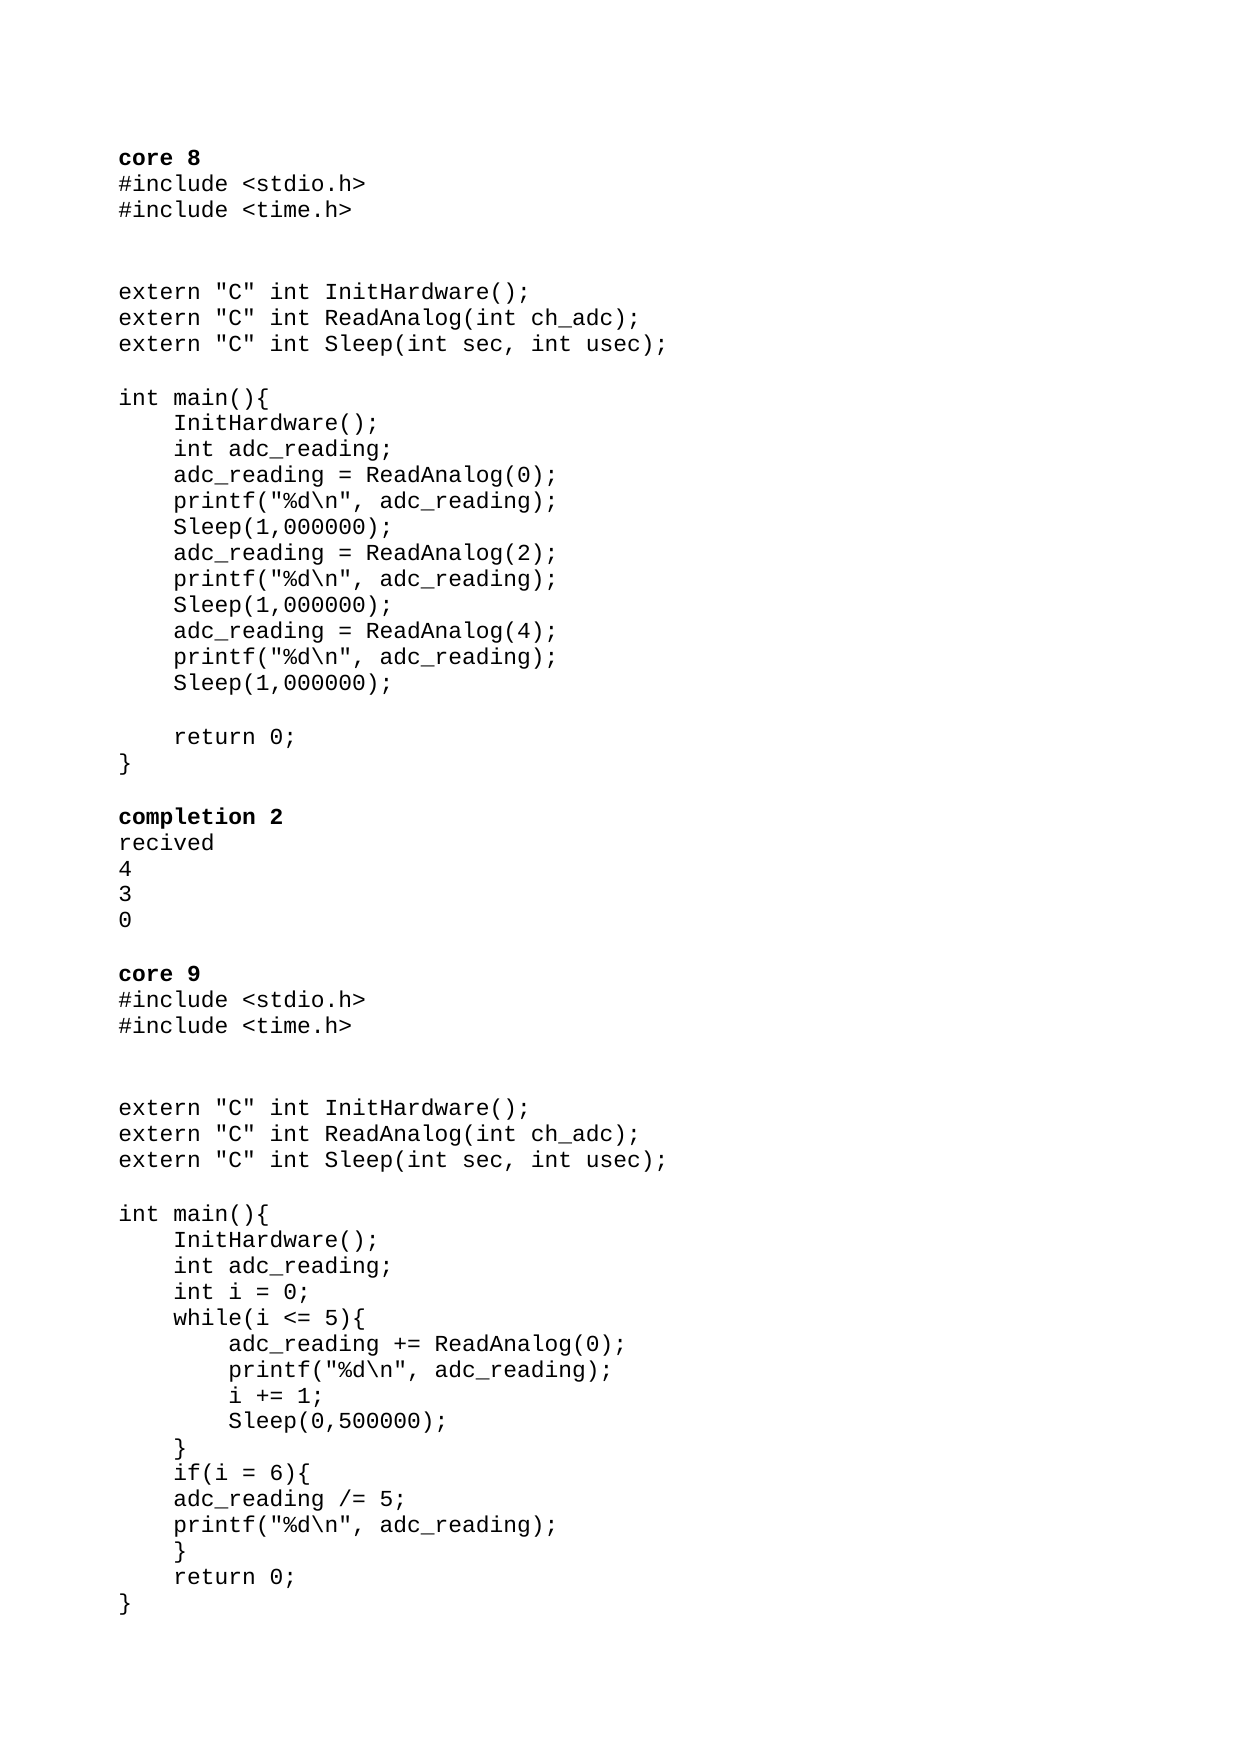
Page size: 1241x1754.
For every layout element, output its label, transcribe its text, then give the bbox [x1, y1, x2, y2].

text Sleep(1,000000); [118, 593, 1122, 619]
text printf("%d\n", adc_reading); [118, 1358, 1122, 1384]
text adc_reading += ReadAnalog(0); [118, 1332, 1122, 1358]
text printf("%d\n", adc_reading); [118, 567, 1122, 593]
text adc_reading /= 5; [118, 1488, 1122, 1514]
text } [118, 1591, 1122, 1617]
text int adc_reading; [118, 1254, 1122, 1280]
text Sleep(1,000000); [118, 516, 1122, 541]
text extern "C" int Sleep(int sec, int usec); [118, 332, 1122, 358]
text } [118, 1539, 1122, 1566]
text core 8 [118, 146, 1122, 172]
text InitHardware(); [118, 412, 1122, 438]
text InitHardware(); [118, 1228, 1122, 1254]
text printf("%d\n", adc_reading); [118, 489, 1122, 516]
text #include <time.h> [118, 1014, 1122, 1041]
text adc_reading = ReadAnalog(2); [118, 541, 1122, 567]
text } [118, 751, 1122, 777]
text extern "C" int InitHardware(); [118, 1097, 1122, 1122]
text int main(){ [118, 386, 1122, 412]
text printf("%d\n", adc_reading); [118, 645, 1122, 671]
text Sleep(0,500000); [118, 1410, 1122, 1436]
text extern "C" int ReadAnalog(int ch_adc); [118, 1122, 1122, 1148]
text extern "C" int ReadAnalog(int ch_adc); [118, 306, 1122, 332]
text adc_reading = ReadAnalog(4); [118, 619, 1122, 645]
text #include <stdio.h> [118, 172, 1122, 198]
text int adc_reading; [118, 438, 1122, 464]
text extern "C" int InitHardware(); [118, 280, 1122, 306]
text int main(){ [118, 1202, 1122, 1228]
text int i = 0; [118, 1280, 1122, 1306]
text core 9 [118, 963, 1122, 989]
text return 0; [118, 1566, 1122, 1591]
text return 0; [118, 725, 1122, 751]
text 4 [118, 857, 1122, 883]
text #include <stdio.h> [118, 989, 1122, 1014]
text 0 [118, 909, 1122, 935]
text } [118, 1436, 1122, 1462]
text extern "C" int Sleep(int sec, int usec); [118, 1148, 1122, 1174]
text i += 1; [118, 1384, 1122, 1410]
text adc_reading = ReadAnalog(0); [118, 464, 1122, 489]
text Sleep(1,000000); [118, 671, 1122, 697]
text #include <time.h> [118, 198, 1122, 224]
text 3 [118, 883, 1122, 909]
text if(i = 6){ [118, 1462, 1122, 1488]
text printf("%d\n", adc_reading); [118, 1514, 1122, 1539]
text while(i <= 5){ [118, 1306, 1122, 1332]
text completion 2 [118, 805, 1122, 831]
text recived [118, 831, 1122, 857]
